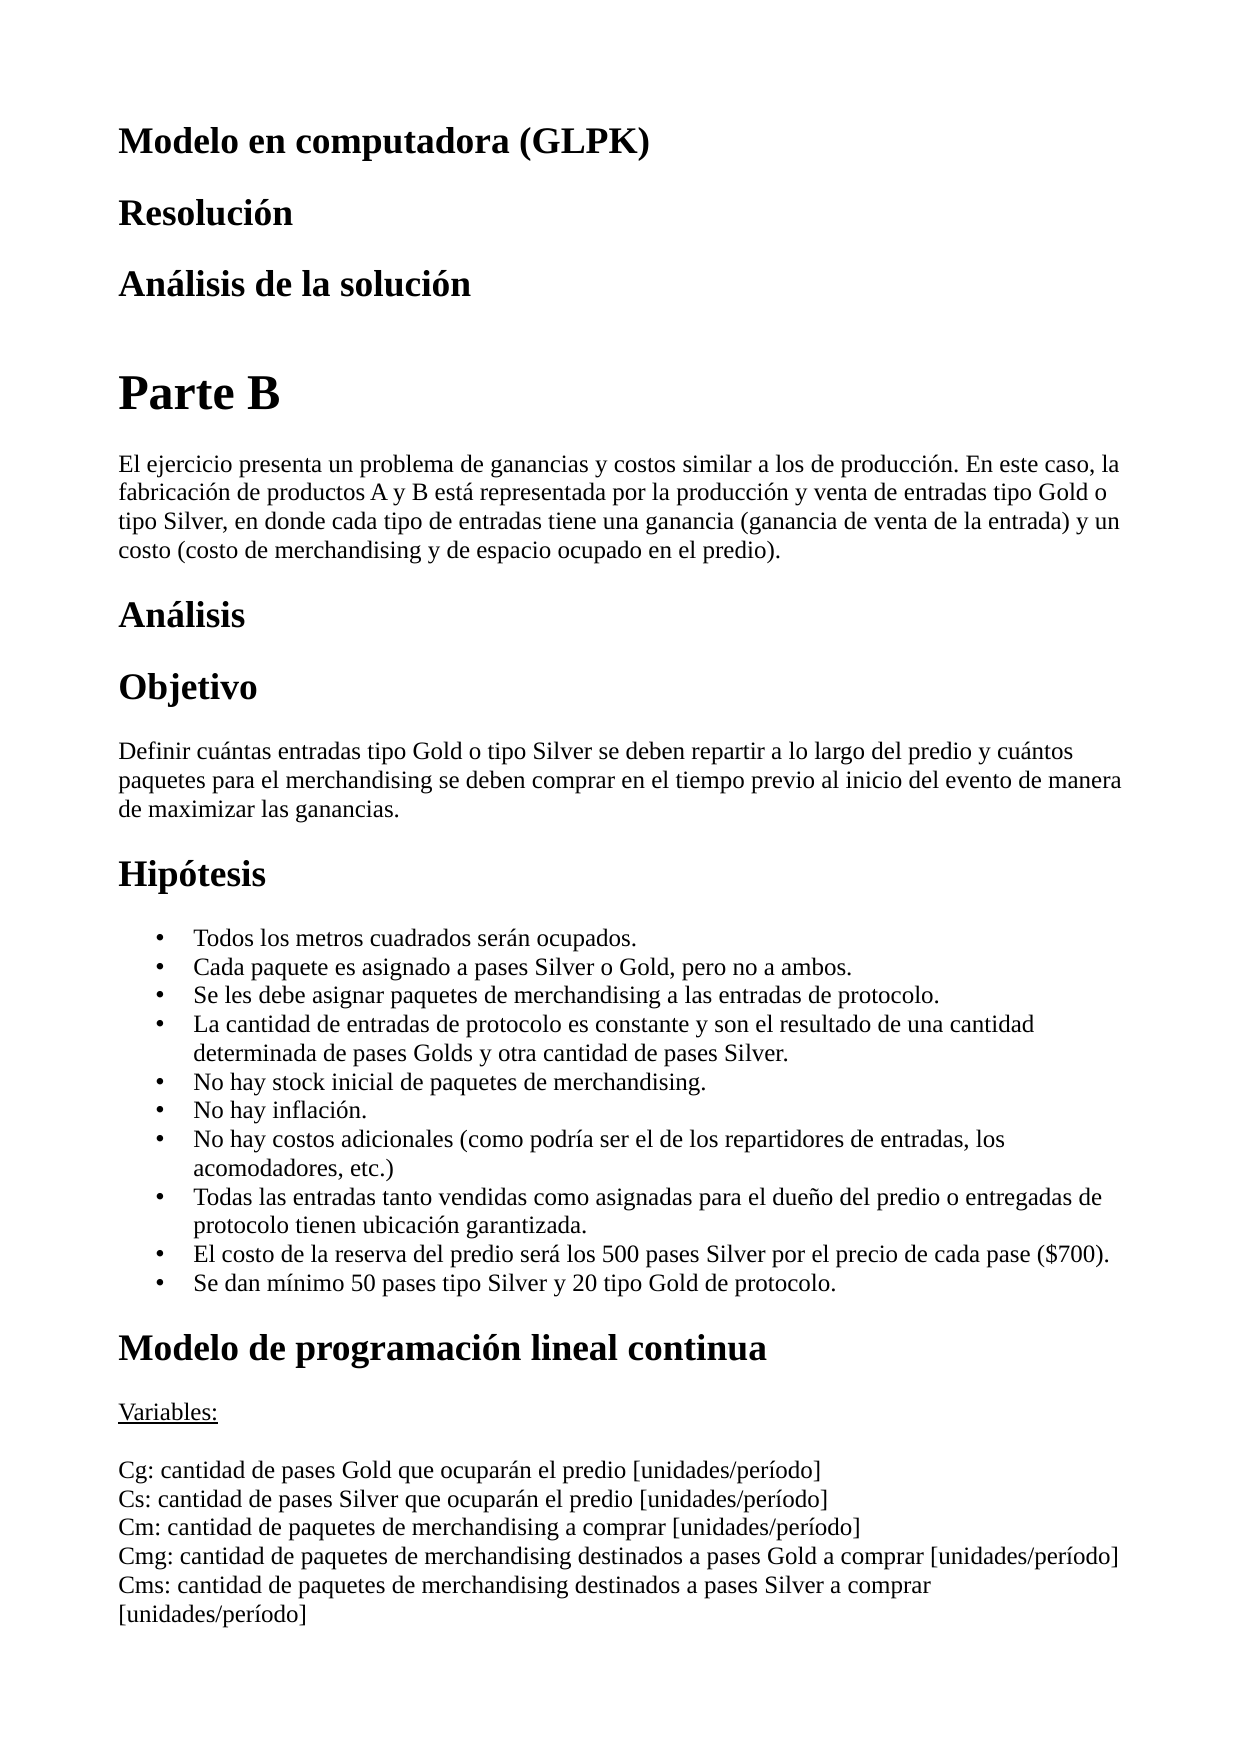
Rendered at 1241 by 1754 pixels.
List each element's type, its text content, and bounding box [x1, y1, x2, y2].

text Definir cuántas entradas tipo Gold o tipo Silver se deben repartir a lo largo del predio y cuántos paquetes para el merchandising se deben comprar en el tiempo previo al inicio del evento de manera de maximizar las ganancias. [118, 736, 1122, 822]
list El costo de la reserva del predio será los 500 pases Silver por el precio de cada pase ($700). [156, 1239, 1122, 1268]
text Cm: cantidad de paquetes de merchandising a comprar [unidades/período] [118, 1512, 1122, 1541]
list No hay costos adicionales (como podría ser el de los repartidores de entradas, los acomodadores, etc.) [156, 1124, 1122, 1182]
text Análisis [118, 592, 1122, 636]
list No hay inflación. [156, 1096, 1122, 1124]
list Se les debe asignar paquetes de merchandising a las entradas de protocolo. [156, 981, 1122, 1009]
text Objetivo [118, 664, 1122, 707]
text Variables: [118, 1397, 1122, 1426]
list La cantidad de entradas de protocolo es constante y son el resultado de una cantidad determinada de pases Golds y otra cantidad de pases Silver. [156, 1009, 1122, 1067]
list Cada paquete es asignado a pases Silver o Gold, pero no a ambos. [156, 952, 1122, 981]
text Resolución [118, 190, 1122, 233]
text Hipótesis [118, 851, 1122, 894]
list No hay stock inicial de paquetes de merchandising. [156, 1067, 1122, 1096]
list Todos los metros cuadrados serán ocupados. [156, 923, 1122, 952]
text Modelo de programación lineal continua [118, 1326, 1122, 1369]
text El ejercicio presenta un problema de ganancias y costos similar a los de producción. En este caso, la fabricación de productos A y B está representada por la producción y venta de entradas tipo Gold o tipo Silver, en donde cada tipo de entradas tiene una ganancia (ganancia de venta de la entrada) y un costo (costo de merchandising y de espacio ocupado en el predio). [118, 449, 1122, 564]
text Cs: cantidad de pases Silver que ocuparán el predio [unidades/período] [118, 1484, 1122, 1512]
text Análisis de la solución [118, 262, 1122, 305]
text Cms: cantidad de paquetes de merchandising destinados a pases Silver a comprar [unidades/período] [118, 1570, 1122, 1627]
text Cmg: cantidad de paquetes de merchandising destinados a pases Gold a comprar [unidades/período] [118, 1541, 1122, 1570]
list Se dan mínimo 50 pases tipo Silver y 20 tipo Gold de protocolo. [156, 1268, 1122, 1297]
text Cg: cantidad de pases Gold que ocuparán el predio [unidades/período] [118, 1455, 1122, 1484]
text Modelo en computadora (GLPK) [118, 118, 1122, 190]
text Parte B [118, 362, 1122, 420]
list Todas las entradas tanto vendidas como asignadas para el dueño del predio o entregadas de protocolo tienen ubicación garantizada. [156, 1182, 1122, 1239]
